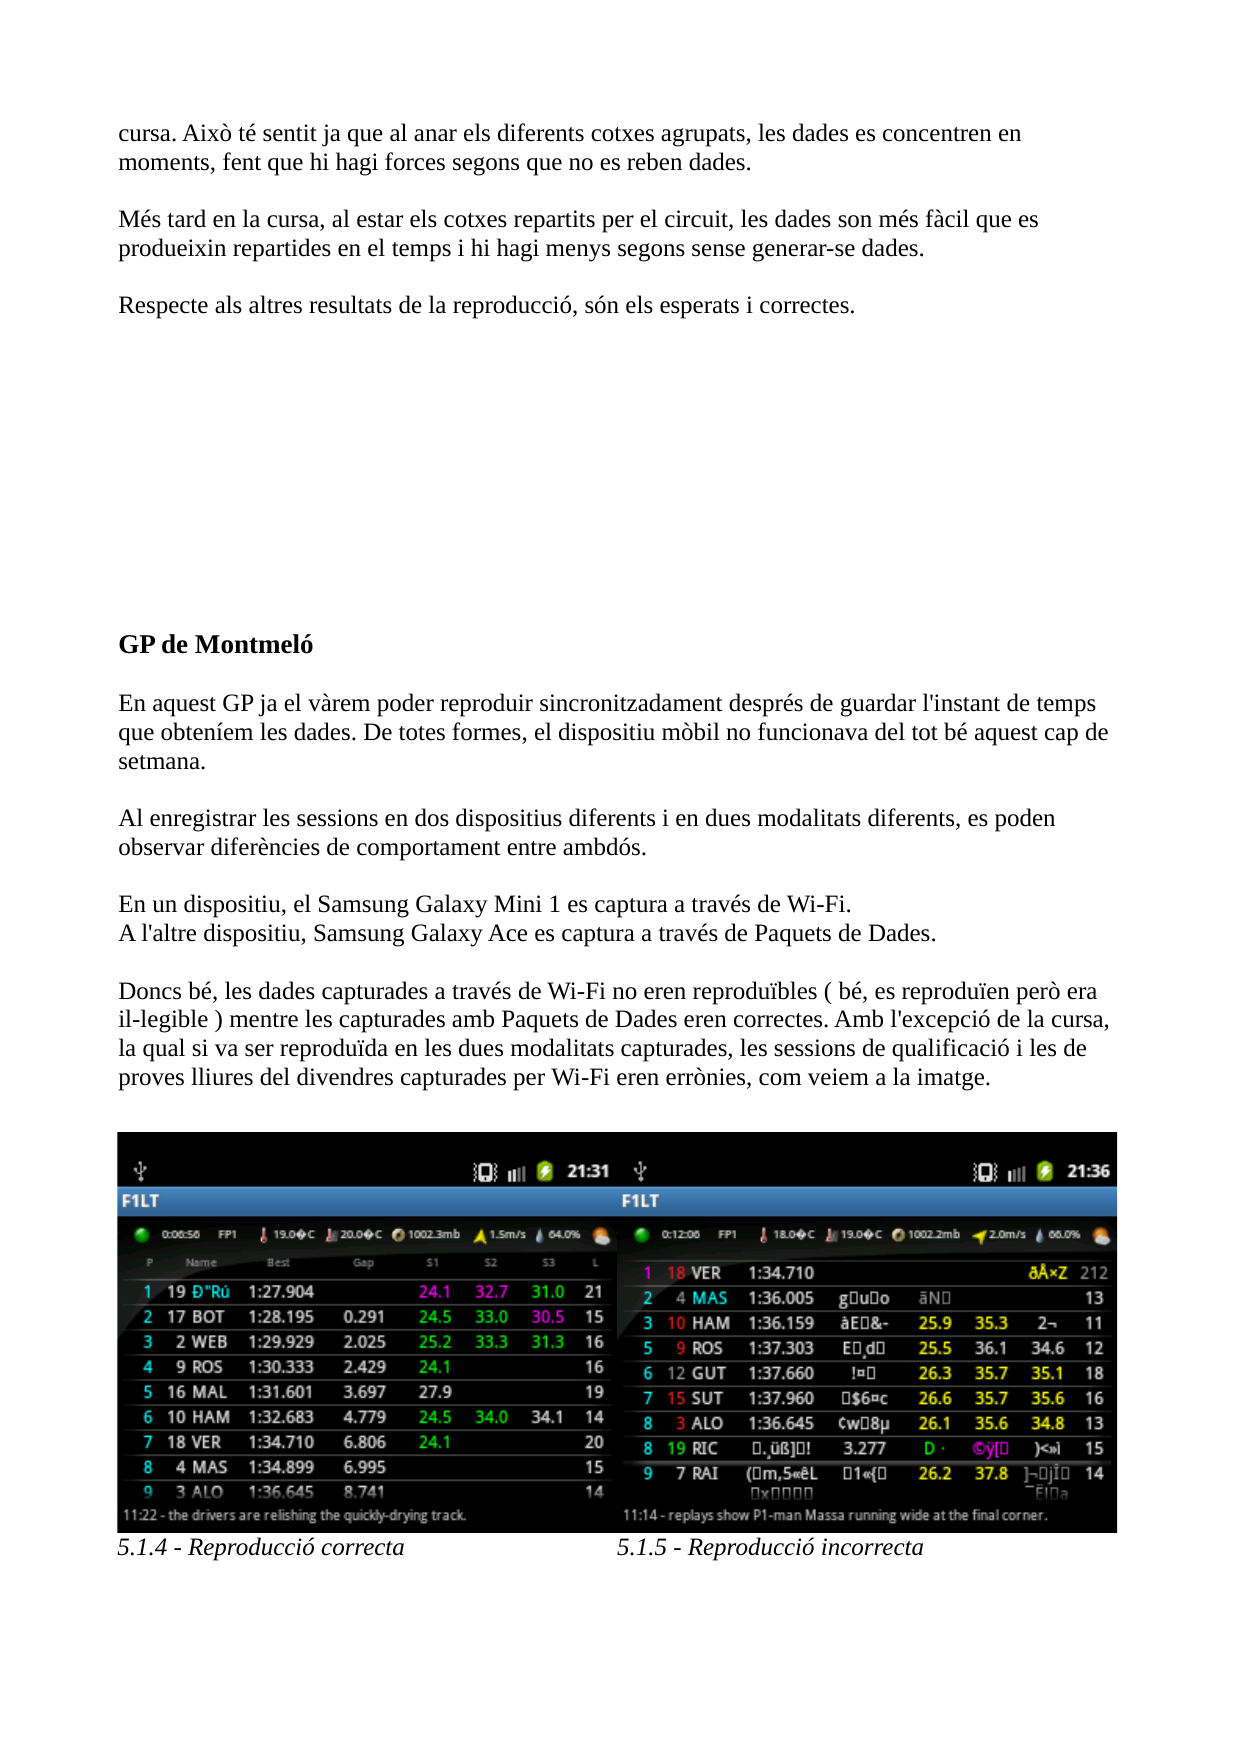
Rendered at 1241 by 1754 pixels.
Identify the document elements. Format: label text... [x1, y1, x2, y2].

text Respecte als altres resultats de la reproducció, són els esperats i correctes. [118, 291, 1122, 319]
text GP de Montmeló [118, 628, 1122, 659]
text cursa. Això té sentit ja que al anar els diferents cotxes agrupats, les dades es concentren en moments, fent que hi hagi forces segons que no es reben dades. [118, 118, 1122, 176]
text Doncs bé, les dades capturades a través de Wi-Fi no eren reproduïbles ( bé, es reproduïen però era il-legible ) mentre les capturades amb Paquets de Dades eren correctes. Amb l'excepció de la cursa, la qual si va ser reproduïda en les dues modalitats capturades, les sessions de qualificació i les de proves lliures del divendres capturades per Wi-Fi eren errònies, com veiem a la imatge. [118, 976, 1122, 1091]
text 5.1.5 - Reproducció incorrecta [617, 1533, 1117, 1561]
text Més tard en la cursa, al estar els cotxes repartits per el circuit, les dades son més fàcil que es produeixin repartides en el temps i hi hagi menys segons sense generar-se dades. [118, 204, 1122, 262]
text En aquest GP ja el vàrem poder reproduir sincronitzadament després de guardar l'instant de temps que obteníem les dades. De totes formes, el dispositiu mòbil no funcionava del tot bé aquest cap de setmana. [118, 688, 1122, 774]
text 5.1.4 - Reproducció correcta [117, 1533, 617, 1561]
text Al enregistrar les sessions en dos dispositius diferents i en dues modalitats diferents, es poden observar diferències de comportament entre ambdós. [118, 803, 1122, 861]
text En un dispositiu, el Samsung Galaxy Mini 1 es captura a través de Wi-Fi. [118, 889, 1122, 918]
text A l'altre dispositiu, Samsung Galaxy Ace es captura a través de Paquets de Dades. [118, 918, 1122, 947]
picture [117, 1132, 1118, 1533]
